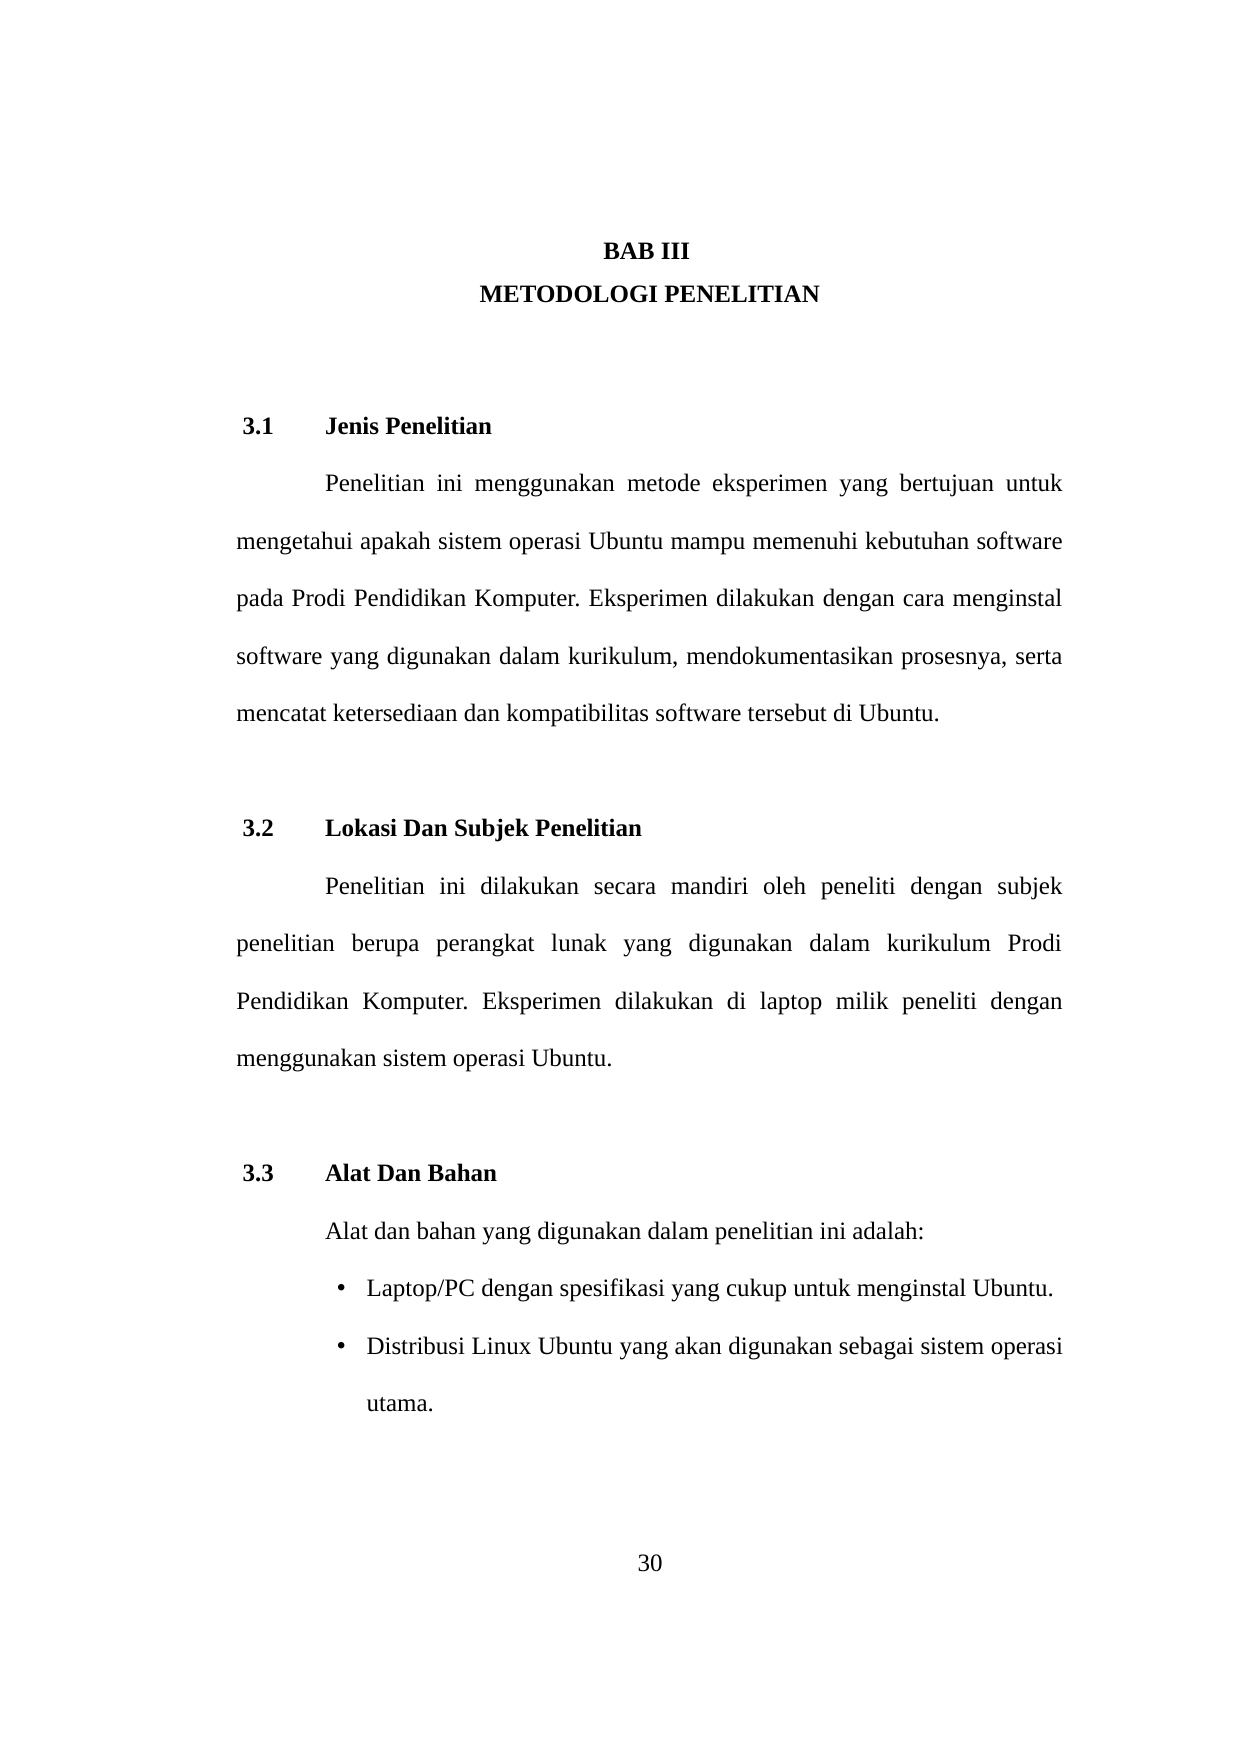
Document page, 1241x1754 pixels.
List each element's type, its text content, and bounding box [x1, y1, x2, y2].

subtitle Jenis Penelitian [236, 411, 1063, 440]
text Alat dan bahan yang digunakan dalam penelitian ini adalah: [236, 1216, 1063, 1245]
subtitle Lokasi dan Subjek Penelitian [236, 813, 1063, 842]
subtitle Alat dan Bahan [236, 1158, 1063, 1187]
text Penelitian ini menggunakan metode eksperimen yang bertujuan untuk mengetahui apakah sistem operasi Ubuntu mampu memenuhi kebutuhan software pada Prodi Pendidikan Komputer. Eksperimen dilakukan dengan cara menginstal software yang digunakan dalam kurikulum, mendokumentasikan prosesnya, serta mencatat ketersediaan dan kompatibilitas software tersebut di Ubuntu. [236, 468, 1063, 727]
text Penelitian ini dilakukan secara mandiri oleh peneliti dengan subjek penelitian berupa perangkat lunak yang digunakan dalam kurikulum Prodi Pendidikan Komputer. Eksperimen dilakukan di laptop milik peneliti dengan menggunakan sistem operasi Ubuntu. [236, 871, 1063, 1072]
list Laptop/PC dengan spesifikasi yang cukup untuk menginstal Ubuntu. [337, 1273, 1063, 1302]
list Distribusi Linux Ubuntu yang akan digunakan sebagai sistem operasi utama. [337, 1331, 1063, 1417]
subtitle METODOLOGI PENELITIAN [236, 236, 1063, 308]
